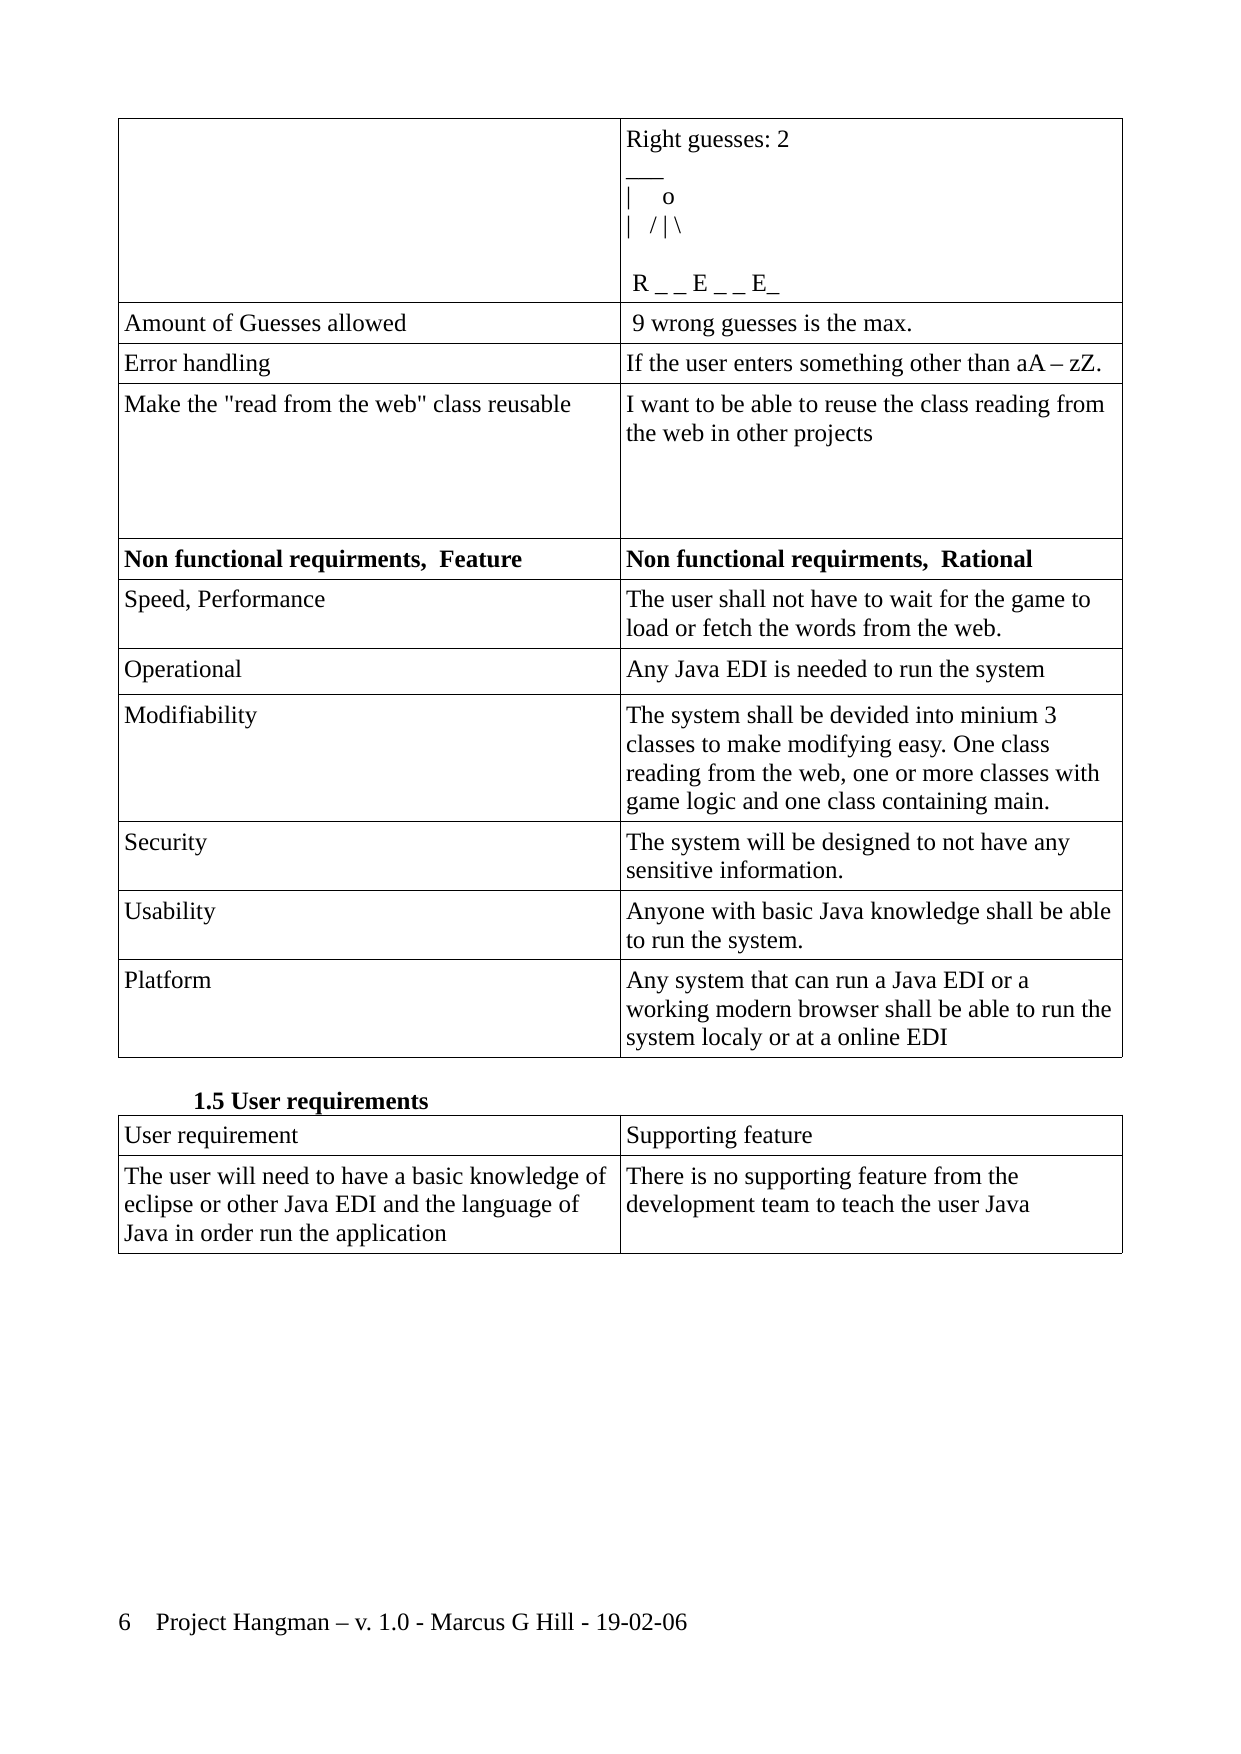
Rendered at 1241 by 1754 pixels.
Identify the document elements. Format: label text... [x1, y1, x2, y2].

table_header Make the "read from the web" class reusable [119, 384, 620, 538]
table_cell Platform [119, 960, 620, 1057]
table_header User requirement [119, 1116, 620, 1155]
table_cell The user will need to have a basic knowledge of eclipse or other Java EDI and the language of Java in order run the application [119, 1156, 620, 1253]
table_cell If the user enters something other than aA – zZ. [621, 344, 1122, 383]
table_header 9 wrong guesses is the max. [621, 303, 1122, 343]
table_cell Non functional requirments, Rational [621, 539, 1122, 579]
table_header Usability [119, 891, 620, 959]
table_header Supporting feature [621, 1116, 1122, 1155]
list User requirements [193, 1086, 1122, 1114]
table_cell The system will be designed to not have any sensitive information. [621, 822, 1122, 890]
table_cell Non functional requirments, Feature [119, 539, 620, 579]
table_cell Any Java EDI is needed to run the system [621, 649, 1122, 694]
table_header Modifiability [119, 695, 620, 821]
table_cell There is no supporting feature from the development team to teach the user Java [621, 1156, 1122, 1253]
table_cell Operational [119, 649, 620, 694]
table_cell [119, 119, 620, 302]
table_header The user shall not have to wait for the game to load or fetch the words from the web. [621, 580, 1122, 648]
table_cell Any system that can run a Java EDI or a working modern browser shall be able to run the system localy or at a online EDI [621, 960, 1122, 1057]
table_cell Security [119, 822, 620, 890]
table_header Anyone with basic Java knowledge shall be able to run the system. [621, 891, 1122, 959]
table_header I want to be able to reuse the class reading from the web in other projects [621, 384, 1122, 538]
table_header Speed, Performance [119, 580, 620, 648]
table_header Amount of Guesses allowed [119, 303, 620, 343]
list [193, 1254, 1122, 1559]
table_header The system shall be devided into minium 3 classes to make modifying easy. One class reading from the web, one or more classes with game logic and one class containing main. [621, 695, 1122, 821]
table_cell Right guesses: 2 ___ | o | / | \ R _ _ E _ _ E_ [621, 119, 1122, 302]
table_cell Error handling [119, 344, 620, 383]
